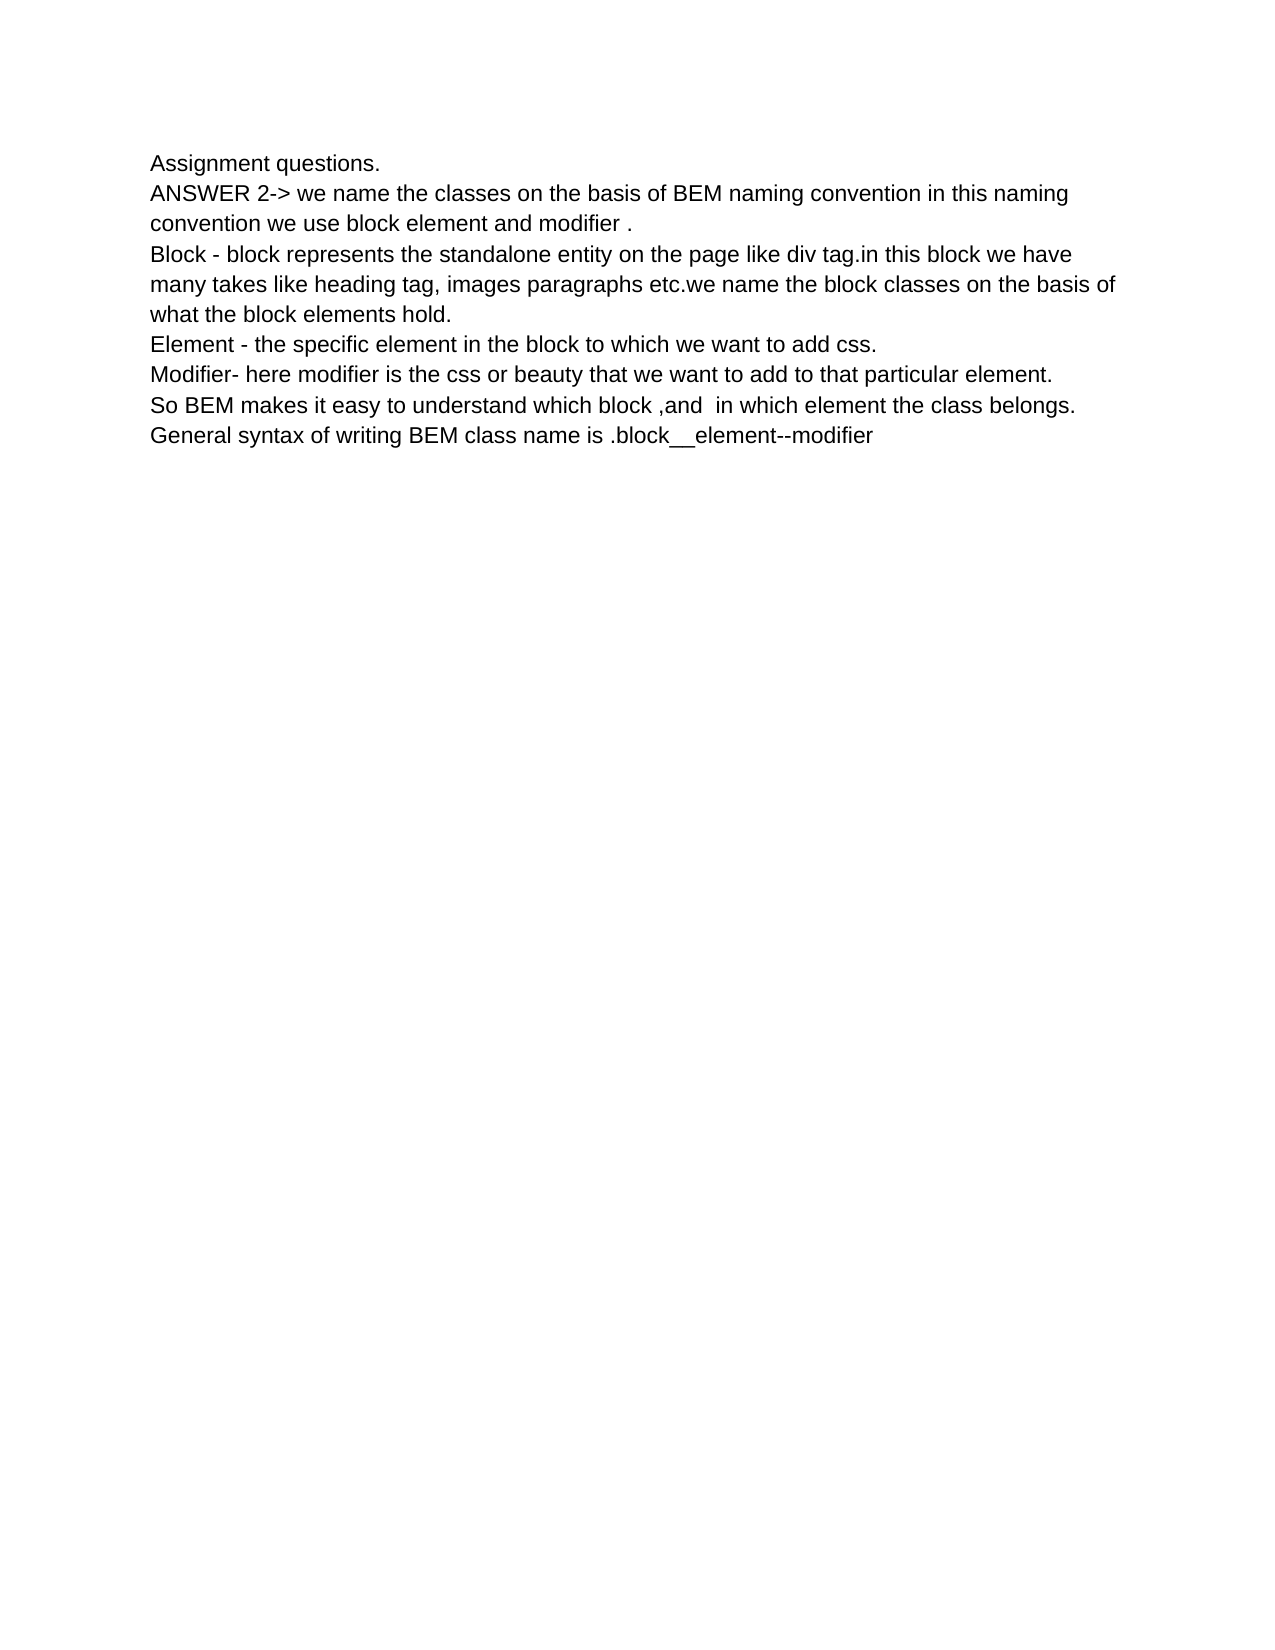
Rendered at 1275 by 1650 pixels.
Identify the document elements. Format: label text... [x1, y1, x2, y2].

text General syntax of writing BEM class name is .block__element--modifier [150, 422, 1125, 448]
text Assignment questions. [150, 150, 1125, 176]
text Block - block represents the standalone entity on the page like div tag.in this block we have many takes like heading tag, images paragraphs etc.we name the block classes on the basis of what the block elements hold. [150, 241, 1125, 327]
text Modifier- here modifier is the css or beauty that we want to add to that particular element. [150, 361, 1125, 388]
text ANSWER 2-> we name the classes on the basis of BEM naming convention in this naming convention we use block element and modifier . [150, 180, 1125, 237]
text Element - the specific element in the block to which we want to add css. [150, 331, 1125, 358]
text So BEM makes it easy to understand which block ,and in which element the class belongs. [150, 392, 1125, 418]
